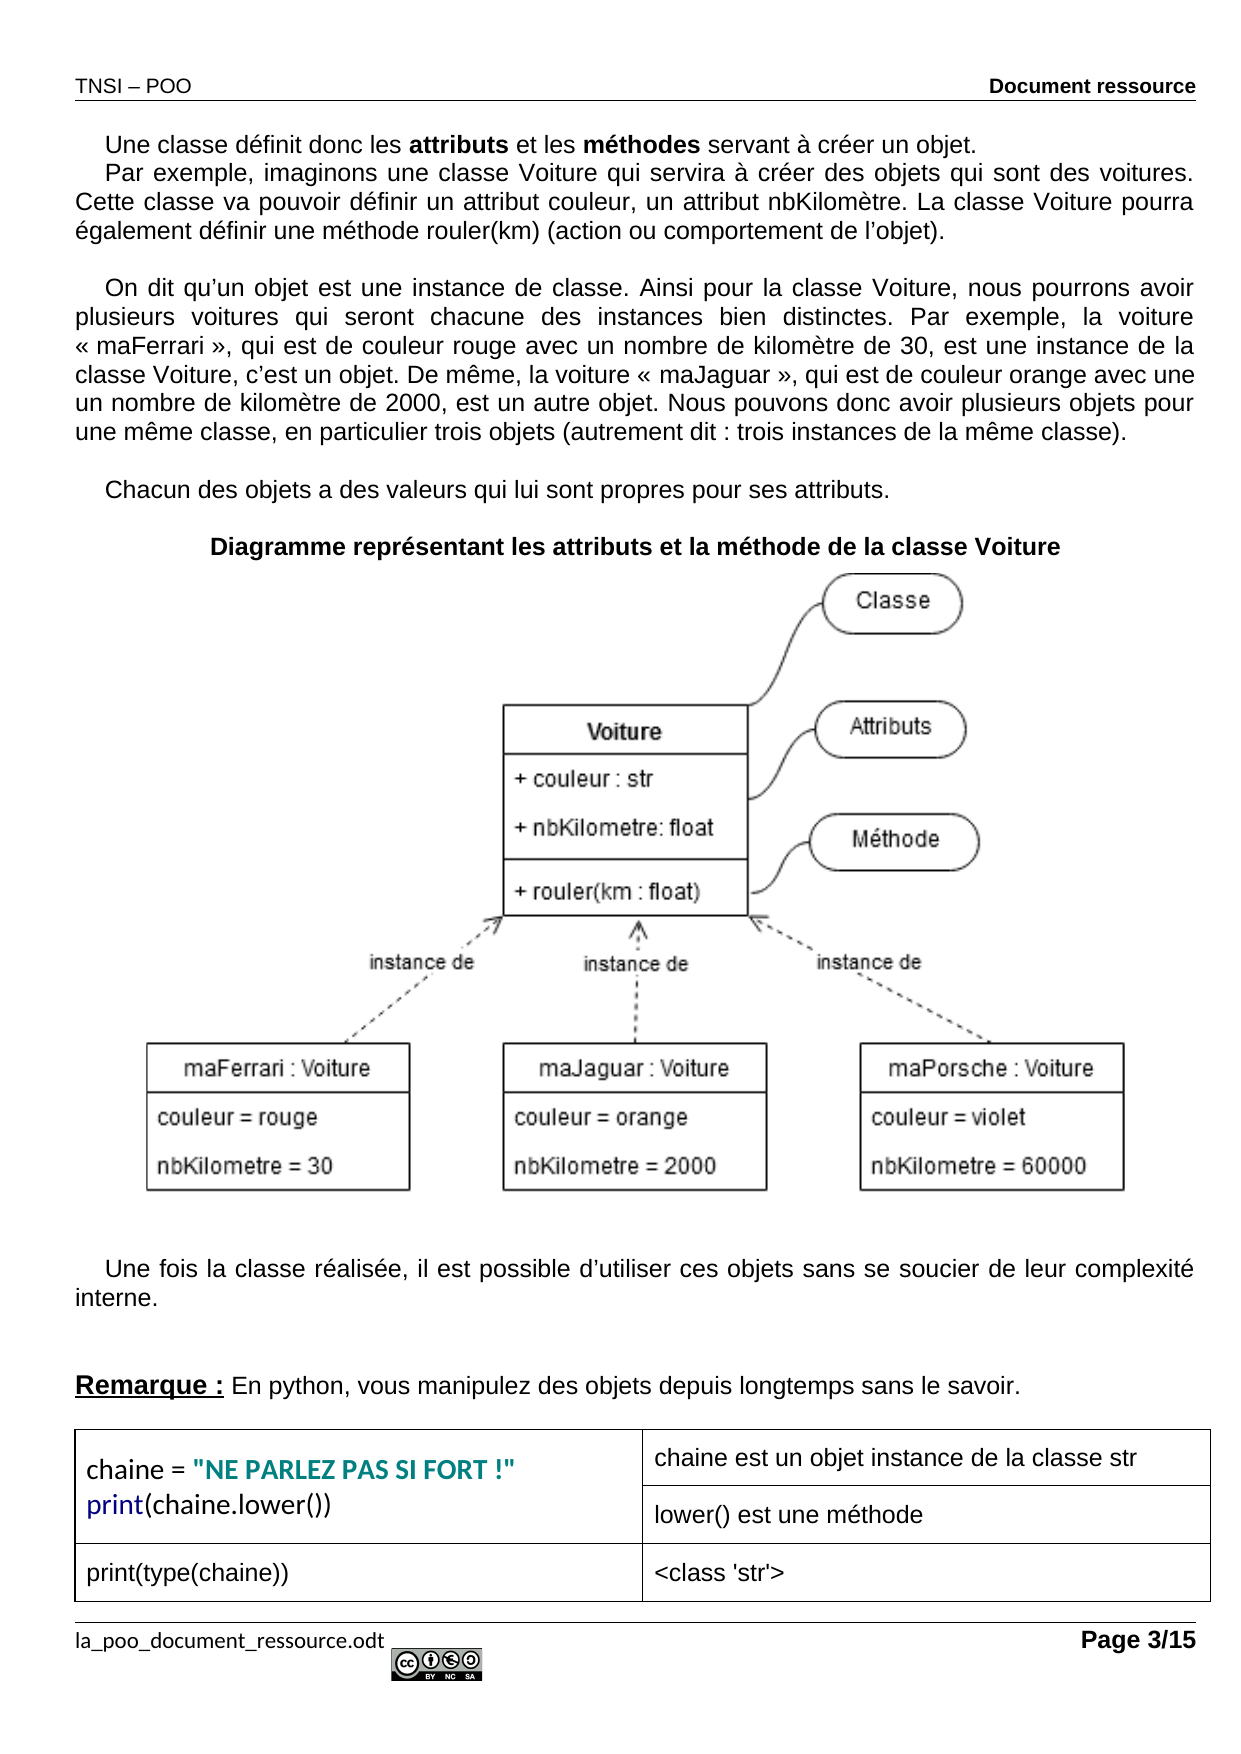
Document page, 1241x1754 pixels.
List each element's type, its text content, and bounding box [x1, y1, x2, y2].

text Chacun des objets a des valeurs qui lui sont propres pour ses attributs. [75, 474, 1196, 503]
table_cell print(type(chaine)) [76, 1544, 642, 1601]
text On dit qu’un objet est une instance de classe. Ainsi pour la classe Voiture, nous pourrons avoir plusieurs voitures qui seront chacune des instances bien distinctes. Par exemple, la voiture « maFerrari », qui est de couleur rouge avec un nombre de kilomètre de 30, est une instance de la classe Voiture, c’est un objet. De même, la voiture « maJaguar », qui est de couleur orange avec une un nombre de kilomètre de 2000, est un autre objet. Nous pouvons donc avoir plusieurs objets pour une même classe, en particulier trois objets (autrement dit : trois instances de la même classe). [75, 273, 1196, 446]
table_header chaine est un objet instance de la classe str [643, 1430, 1210, 1485]
text Par exemple, imaginons une classe Voiture qui servira à créer des objets qui sont des voitures. Cette classe va pouvoir définir un attribut couleur, un attribut nbKilomètre. La classe Voiture pourra également définir une méthode rouler(km) (action ou comportement de l’objet). [75, 158, 1196, 244]
table_header chaine = "NE PARLEZ PAS SI FORT !" print(chaine.lower()) [76, 1430, 642, 1543]
text Diagramme représentant les attributs et la méthode de la classe Voiture [75, 532, 1196, 561]
table_cell <class 'str'> [643, 1544, 1210, 1601]
text Remarque : En python, vous manipulez des objets depuis longtemps sans le savoir. [75, 1369, 1196, 1400]
text Une fois la classe réalisée, il est possible d’utiliser ces objets sans se soucier de leur complexité interne. [75, 1254, 1196, 1312]
table_cell lower() est une méthode [643, 1486, 1210, 1543]
text Une classe définit donc les attributs et les méthodes servant à créer un objet. [75, 129, 1196, 158]
